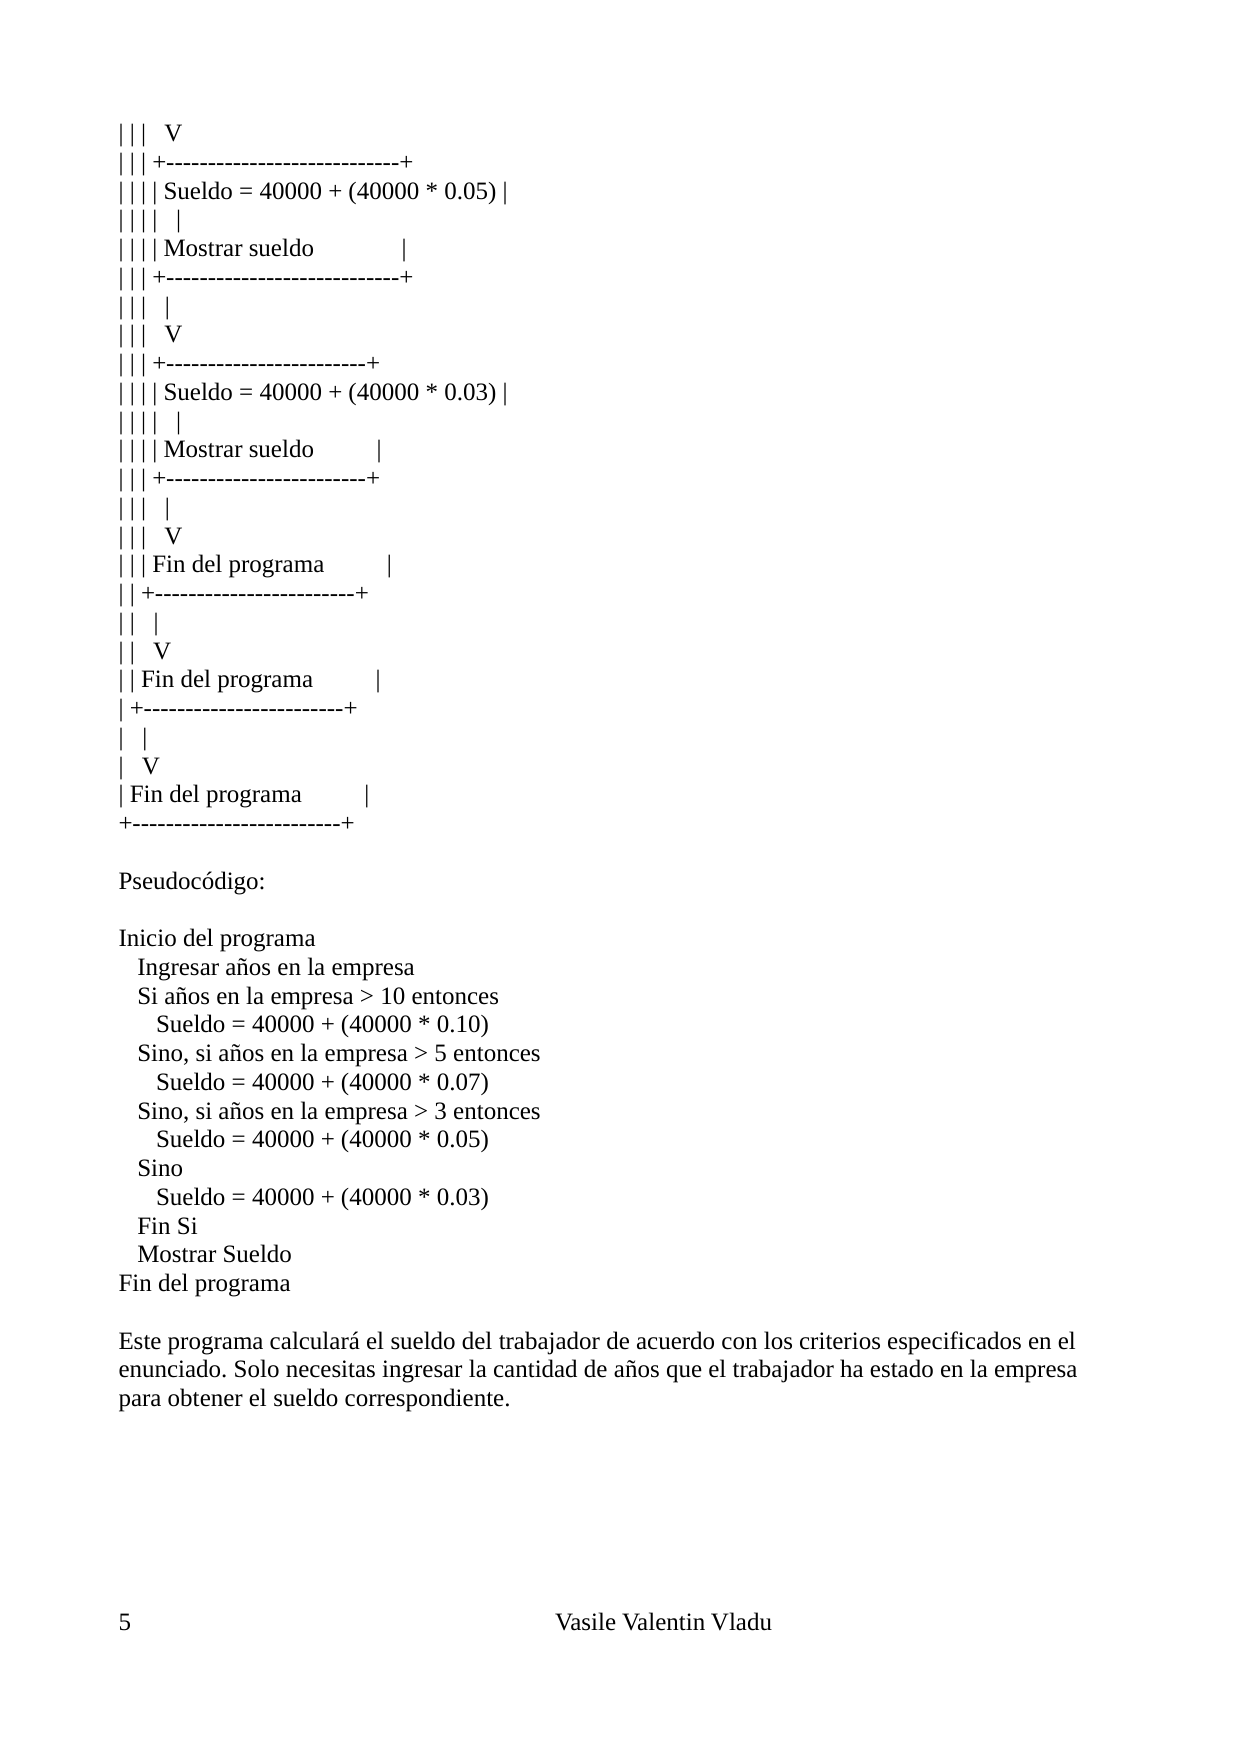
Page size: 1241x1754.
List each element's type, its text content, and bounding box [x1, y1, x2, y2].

text Fin Si [118, 1211, 1122, 1239]
text | | | +------------------------+ [118, 463, 1122, 492]
text | | | | [118, 492, 1122, 521]
text +-------------------------+ [118, 808, 1122, 837]
text | | | +----------------------------+ [118, 262, 1122, 291]
text | | | +----------------------------+ [118, 147, 1122, 176]
text Sino, si años en la empresa > 3 entonces [118, 1096, 1122, 1124]
text | | Fin del programa | [118, 664, 1122, 693]
text | | | | Mostrar sueldo | [118, 233, 1122, 262]
text | | | | | [118, 406, 1122, 434]
text Sueldo = 40000 + (40000 * 0.10) [118, 1009, 1122, 1038]
text | | [118, 722, 1122, 751]
text | | | [118, 607, 1122, 636]
text | | | +------------------------+ [118, 348, 1122, 377]
text Fin del programa [118, 1268, 1122, 1297]
text | | | V [118, 319, 1122, 348]
text | | | | Mostrar sueldo | [118, 434, 1122, 463]
text | | | | Sueldo = 40000 + (40000 * 0.05) | [118, 176, 1122, 204]
text Inicio del programa [118, 923, 1122, 952]
text | | | | | [118, 204, 1122, 233]
text | V [118, 751, 1122, 779]
text Sueldo = 40000 + (40000 * 0.07) [118, 1067, 1122, 1096]
text | | | V [118, 118, 1122, 147]
text | | | | [118, 291, 1122, 319]
text Mostrar Sueldo [118, 1239, 1122, 1268]
text | | | V [118, 521, 1122, 549]
text | | V [118, 636, 1122, 664]
text Si años en la empresa > 10 entonces [118, 981, 1122, 1009]
text | | | | Sueldo = 40000 + (40000 * 0.03) | [118, 377, 1122, 406]
text | Fin del programa | [118, 779, 1122, 808]
text Sueldo = 40000 + (40000 * 0.05) [118, 1124, 1122, 1153]
text | | +------------------------+ [118, 578, 1122, 607]
text Pseudocódigo: [118, 866, 1122, 894]
text Ingresar años en la empresa [118, 952, 1122, 981]
text | | | Fin del programa | [118, 549, 1122, 578]
text Este programa calculará el sueldo del trabajador de acuerdo con los criterios especificados en el enunciado. Solo necesitas ingresar la cantidad de años que el trabajador ha estado en la empresa para obtener el sueldo correspondiente. [118, 1326, 1122, 1412]
text Sino [118, 1153, 1122, 1182]
text Sueldo = 40000 + (40000 * 0.03) [118, 1182, 1122, 1211]
text Sino, si años en la empresa > 5 entonces [118, 1038, 1122, 1067]
text | +------------------------+ [118, 693, 1122, 722]
